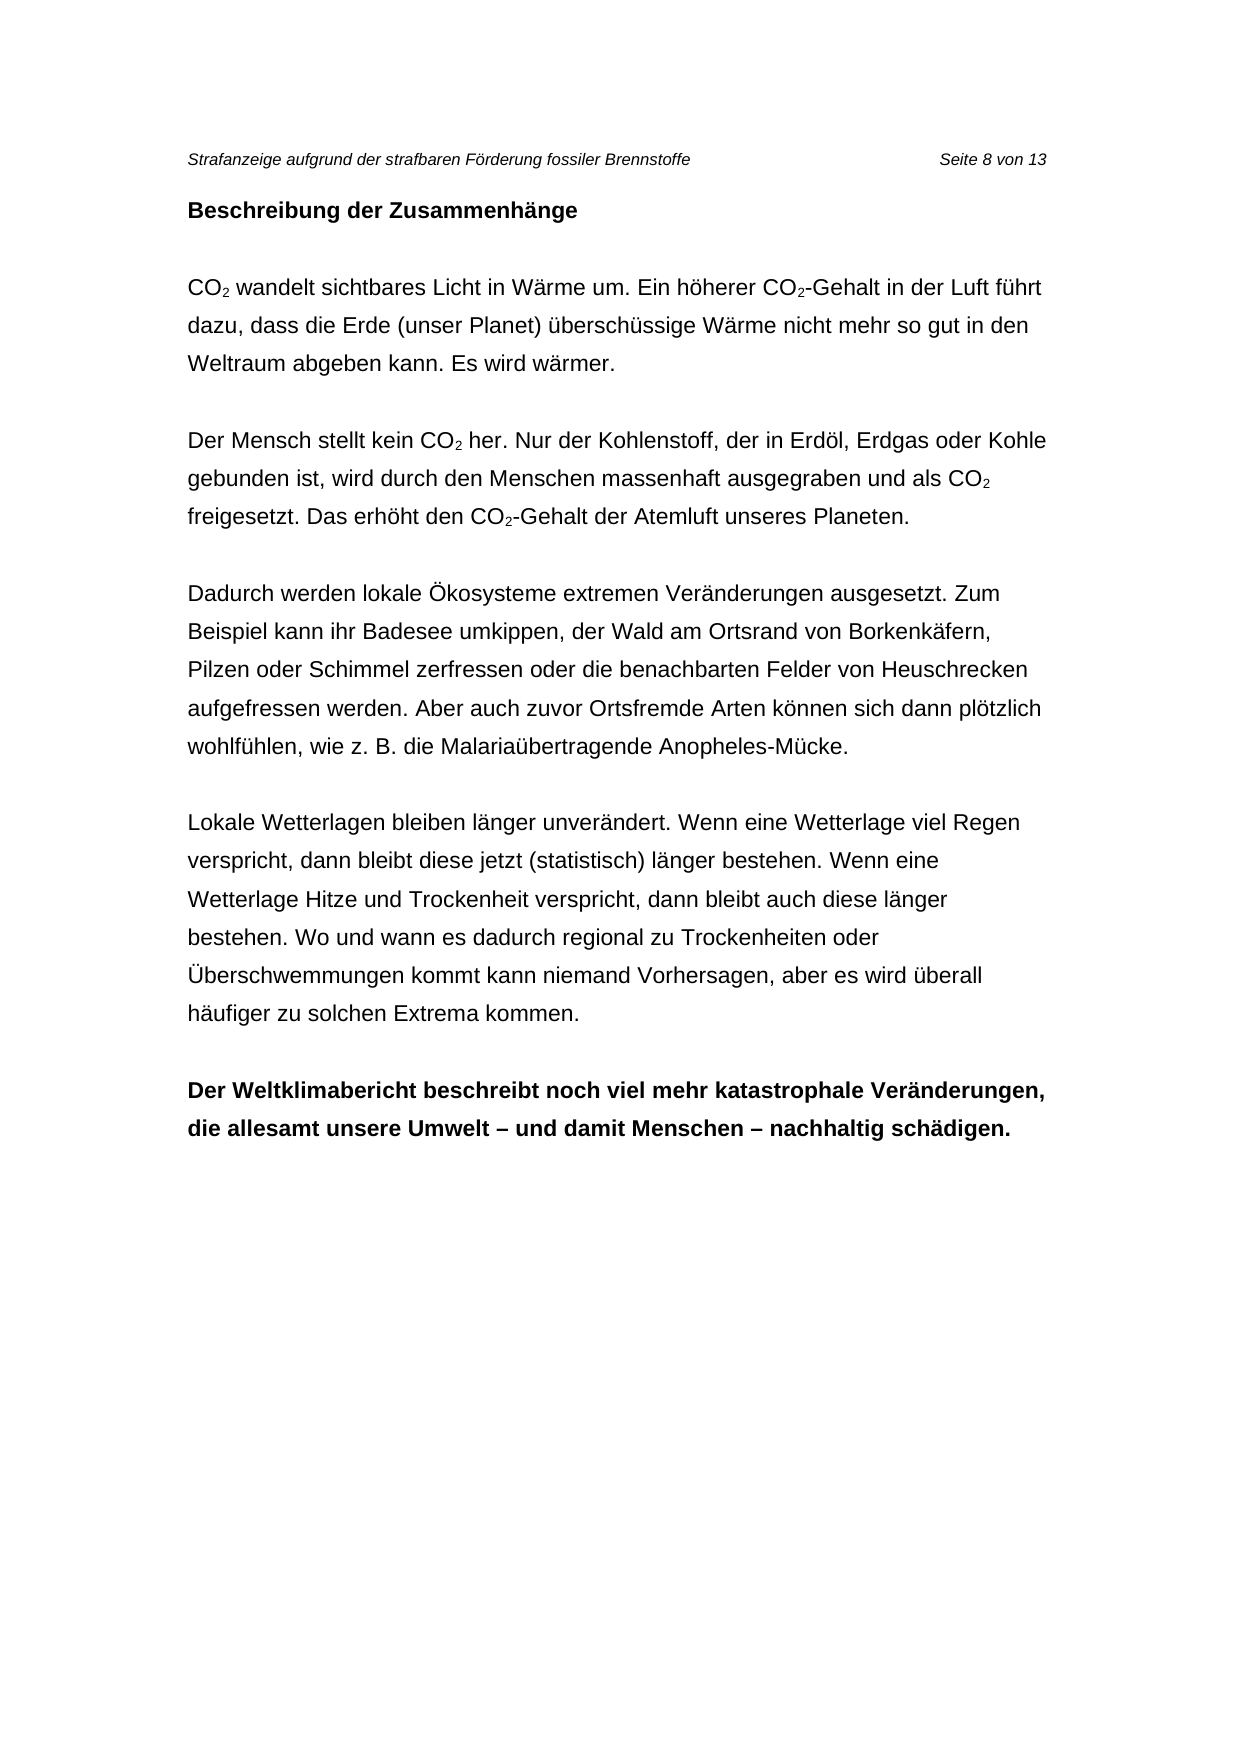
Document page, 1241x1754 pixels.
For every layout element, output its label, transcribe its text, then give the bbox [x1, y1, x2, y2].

text CO2 wandelt sichtbares Licht in Wärme um. Ein höherer CO2-Gehalt in der Luft führt dazu, dass die Erde (unser Planet) überschüssige Wärme nicht mehr so gut in den Weltraum abgeben kann. Es wird wärmer. [187, 275, 1053, 377]
text Beschreibung der Zusammenhänge [187, 198, 1053, 224]
text Lokale Wetterlagen bleiben länger unverändert. Wenn eine Wetterlage viel Regen verspricht, dann bleibt diese jetzt (statistisch) länger bestehen. Wenn eine Wetterlage Hitze und Trockenheit verspricht, dann bleibt auch diese länger bestehen. Wo und wann es dadurch regional zu Trockenheiten oder Überschwemmungen kommt kann niemand Vorhersagen, aber es wird überall häufiger zu solchen Extrema kommen. [187, 810, 1053, 1027]
text Der Weltklimabericht beschreibt noch viel mehr katastrophale Veränderungen, die allesamt unsere Umwelt – und damit Menschen – nachhaltig schädigen. [187, 1077, 1053, 1141]
text Der Mensch stellt kein CO2 her. Nur der Kohlenstoff, der in Erdöl, Erdgas oder Kohle gebunden ist, wird durch den Menschen massenhaft ausgegraben und als CO2 freigesetzt. Das erhöht den CO2-Gehalt der Atemluft unseres Planeten. [187, 428, 1053, 529]
text Dadurch werden lokale Ökosysteme extremen Veränderungen ausgesetzt. Zum Beispiel kann ihr Badesee umkippen, der Wald am Ortsrand von Borkenkäfern, Pilzen oder Schimmel zerfressen oder die benachbarten Felder von Heuschrecken aufgefressen werden. Aber auch zuvor Ortsfremde Arten können sich dann plötzlich wohlfühlen, wie z. B. die Malariaübertragende Anopheles-Mücke. [187, 581, 1053, 759]
